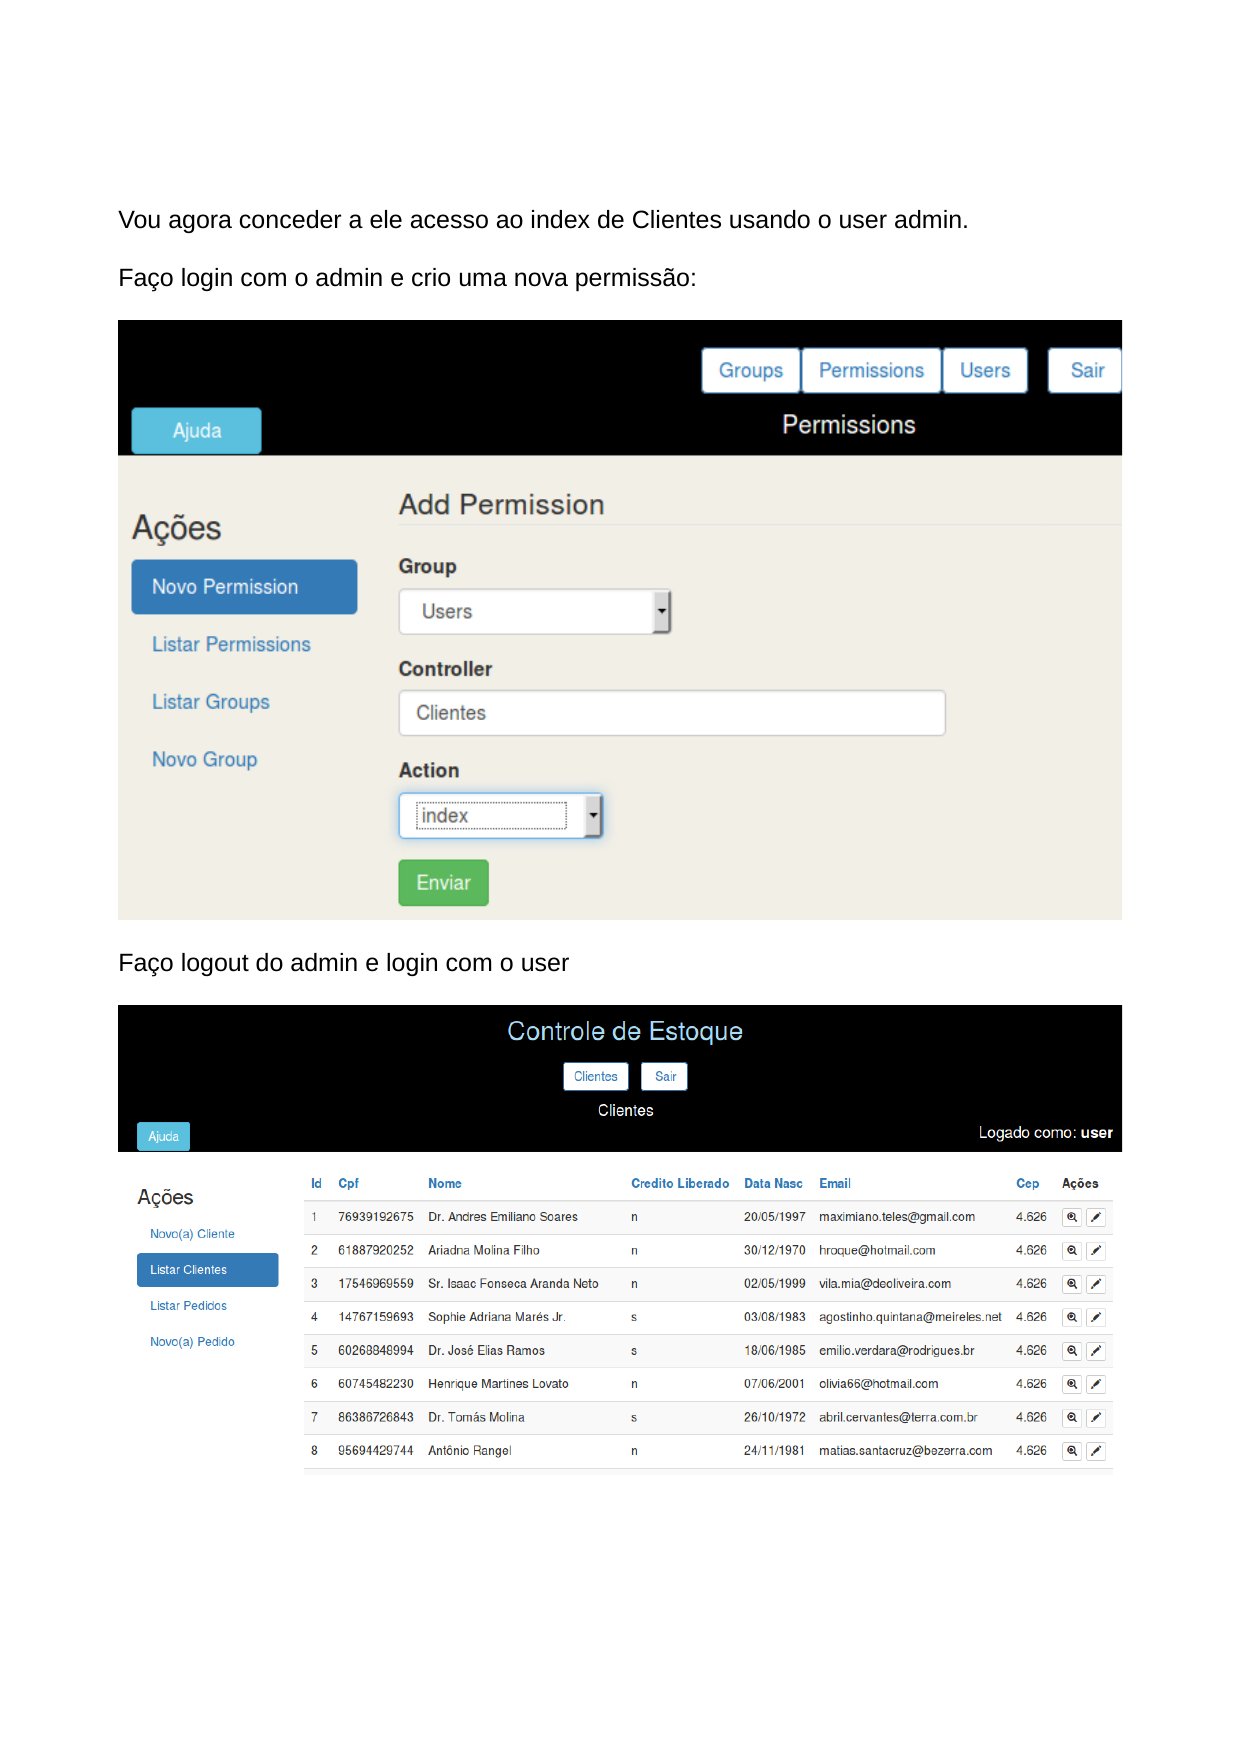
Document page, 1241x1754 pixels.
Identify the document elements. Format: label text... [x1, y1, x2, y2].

picture [118, 320, 1123, 920]
picture [118, 1005, 1123, 1475]
text Vou agora conceder a ele acesso ao index de Clientes usando o user admin. [118, 205, 1122, 234]
text Faço logout do admin e login com o user [118, 948, 1122, 977]
text Faço login com o admin e crio uma nova permissão: [118, 263, 1122, 291]
